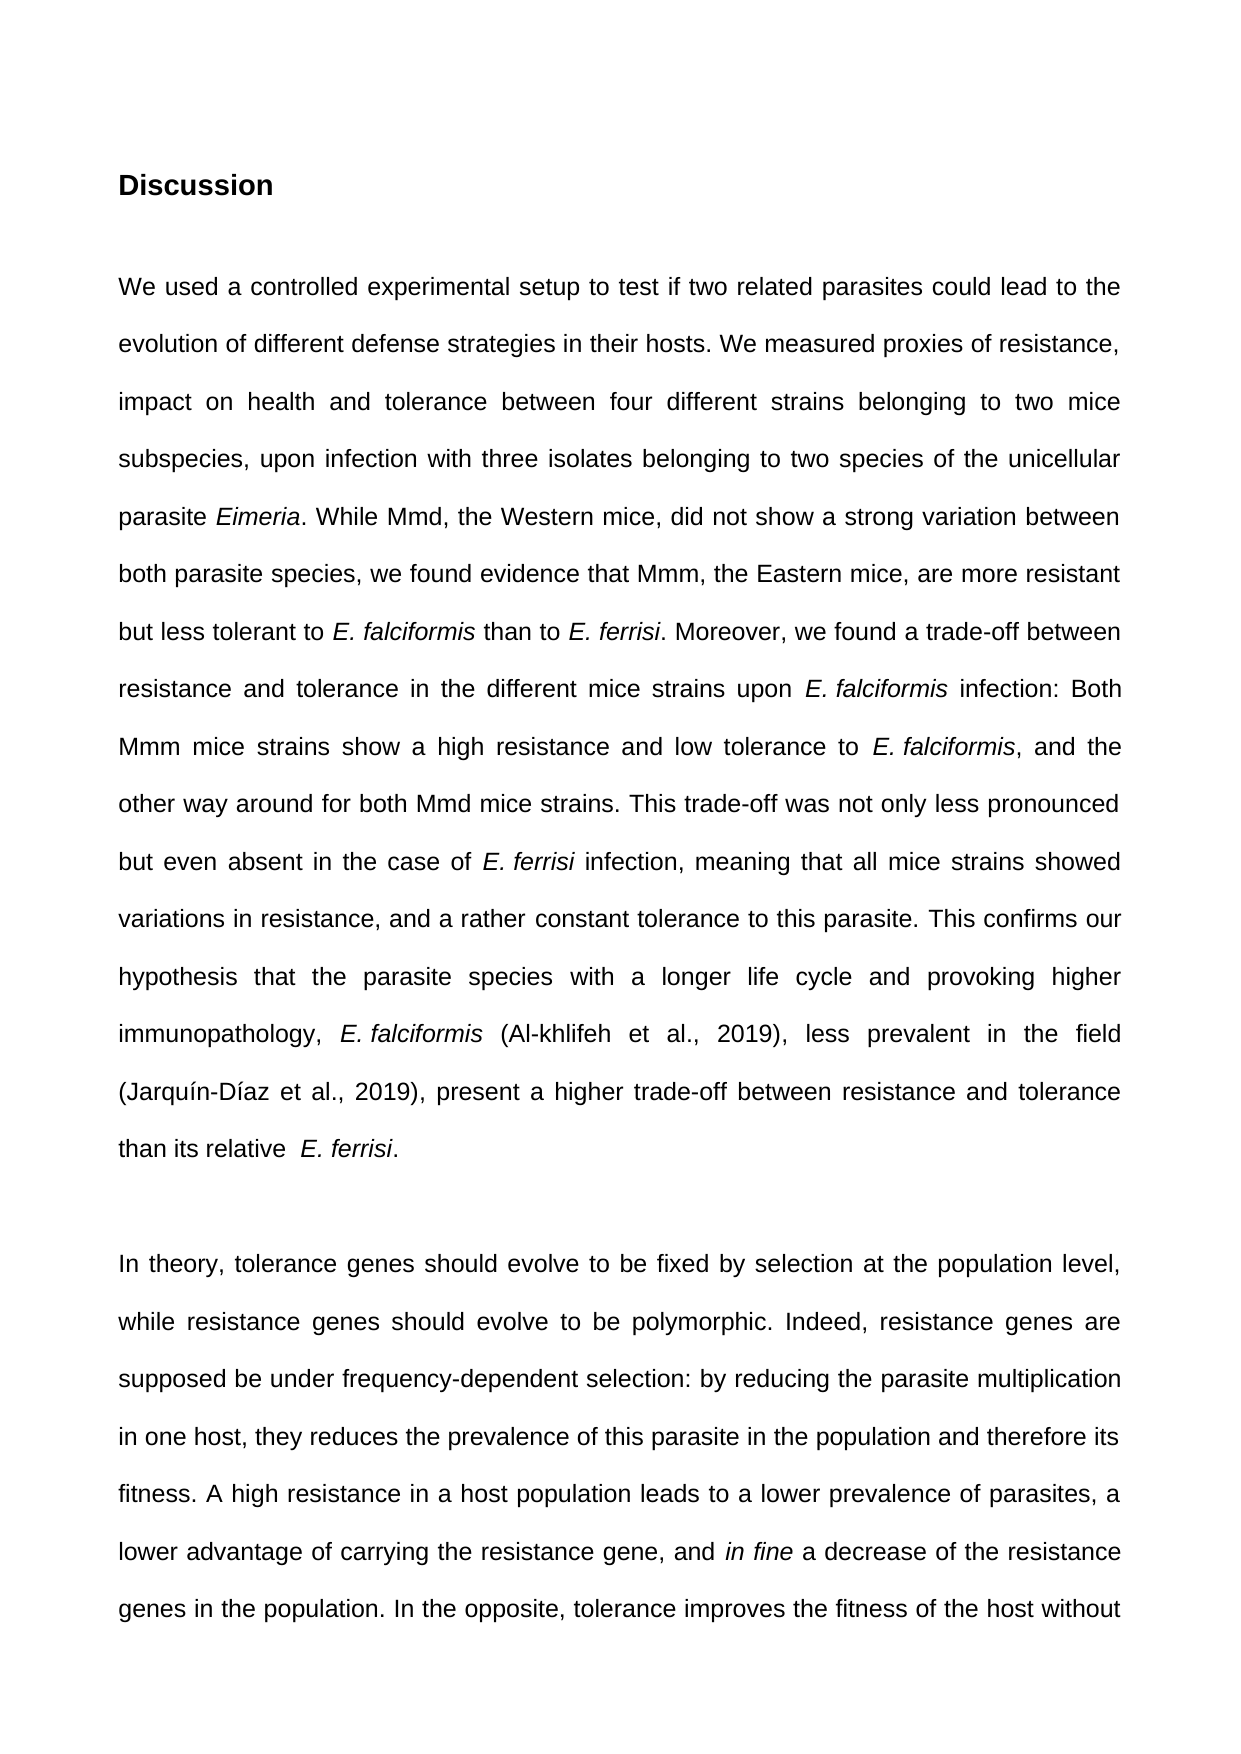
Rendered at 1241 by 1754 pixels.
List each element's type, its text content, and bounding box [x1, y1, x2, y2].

text We used a controlled experimental setup to test if two related parasites could lead to the evolution of different defense strategies in their hosts. We measured proxies of resistance, impact on health and tolerance between four different strains belonging to two mice subspecies, upon infection with three isolates belonging to two species of the unicellular parasite Eimeria. While Mmd, the Western mice, did not show a strong variation between both parasite species, we found evidence that Mmm, the Eastern mice, are more resistant but less tolerant to E. falciformis than to E. ferrisi. Moreover, we found a trade-off between resistance and tolerance in the different mice strains upon E. falciformis infection: Both Mmm mice strains show a high resistance and low tolerance to E. falciformis, and the other way around for both Mmd mice strains. This trade-off was not only less pronounced but even absent in the case of E. ferrisi infection, meaning that all mice strains showed variations in resistance, and a rather constant tolerance to this parasite. This confirms our hypothesis that the parasite species with a longer life cycle and provoking higher immunopathology, E. falciformis (Al-khlifeh et al., 2019), less prevalent in the field (Jarquín-Díaz et al., 2019), present a higher trade-off between resistance and tolerance than its relative E. ferrisi. [118, 272, 1122, 1163]
subtitle Discussion [118, 168, 1122, 202]
text In theory, tolerance genes should evolve to be fixed by selection at the population level, while resistance genes should evolve to be polymorphic. Indeed, resistance genes are supposed be under frequency-dependent selection: by reducing the parasite multiplication in one host, they reduces the prevalence of this parasite in the population and therefore its fitness. A high resistance in a host population leads to a lower prevalence of parasites, a lower advantage of carrying the resistance gene, and in fine a decrease of the resistance genes in the population. In the opposite, tolerance improves the fitness of the host without [118, 1249, 1122, 1623]
